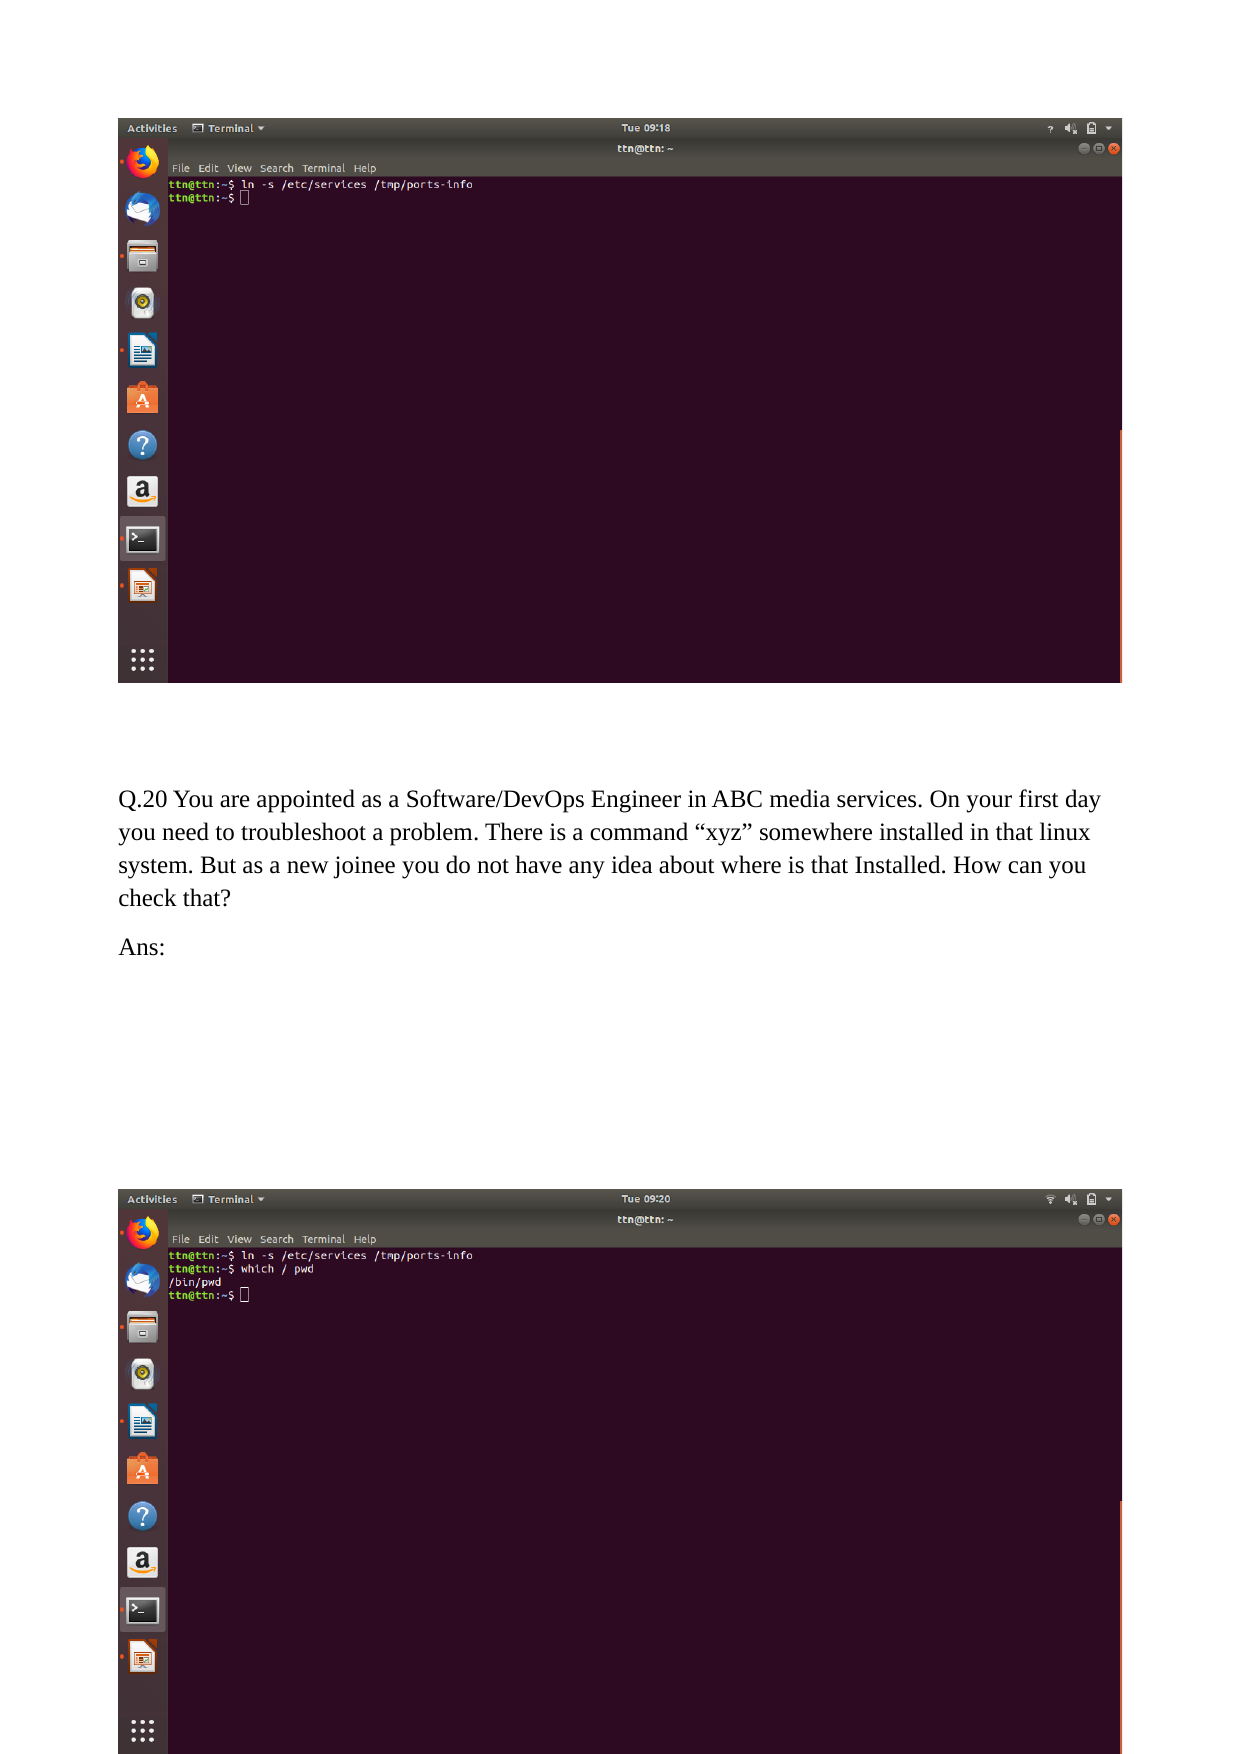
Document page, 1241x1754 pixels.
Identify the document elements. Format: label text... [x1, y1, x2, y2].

picture [118, 118, 1123, 683]
picture [118, 1189, 1123, 1754]
text Q.20 You are appointed as a Software/DevOps Engineer in ABC media services. On your first day you need to troubleshoot a problem. There is a command “xyz” somewhere installed in that linux system. But as a new joinee you do not have any idea about where is that Installed. How can you check that? [118, 784, 1122, 912]
text Ans: [118, 932, 1122, 961]
